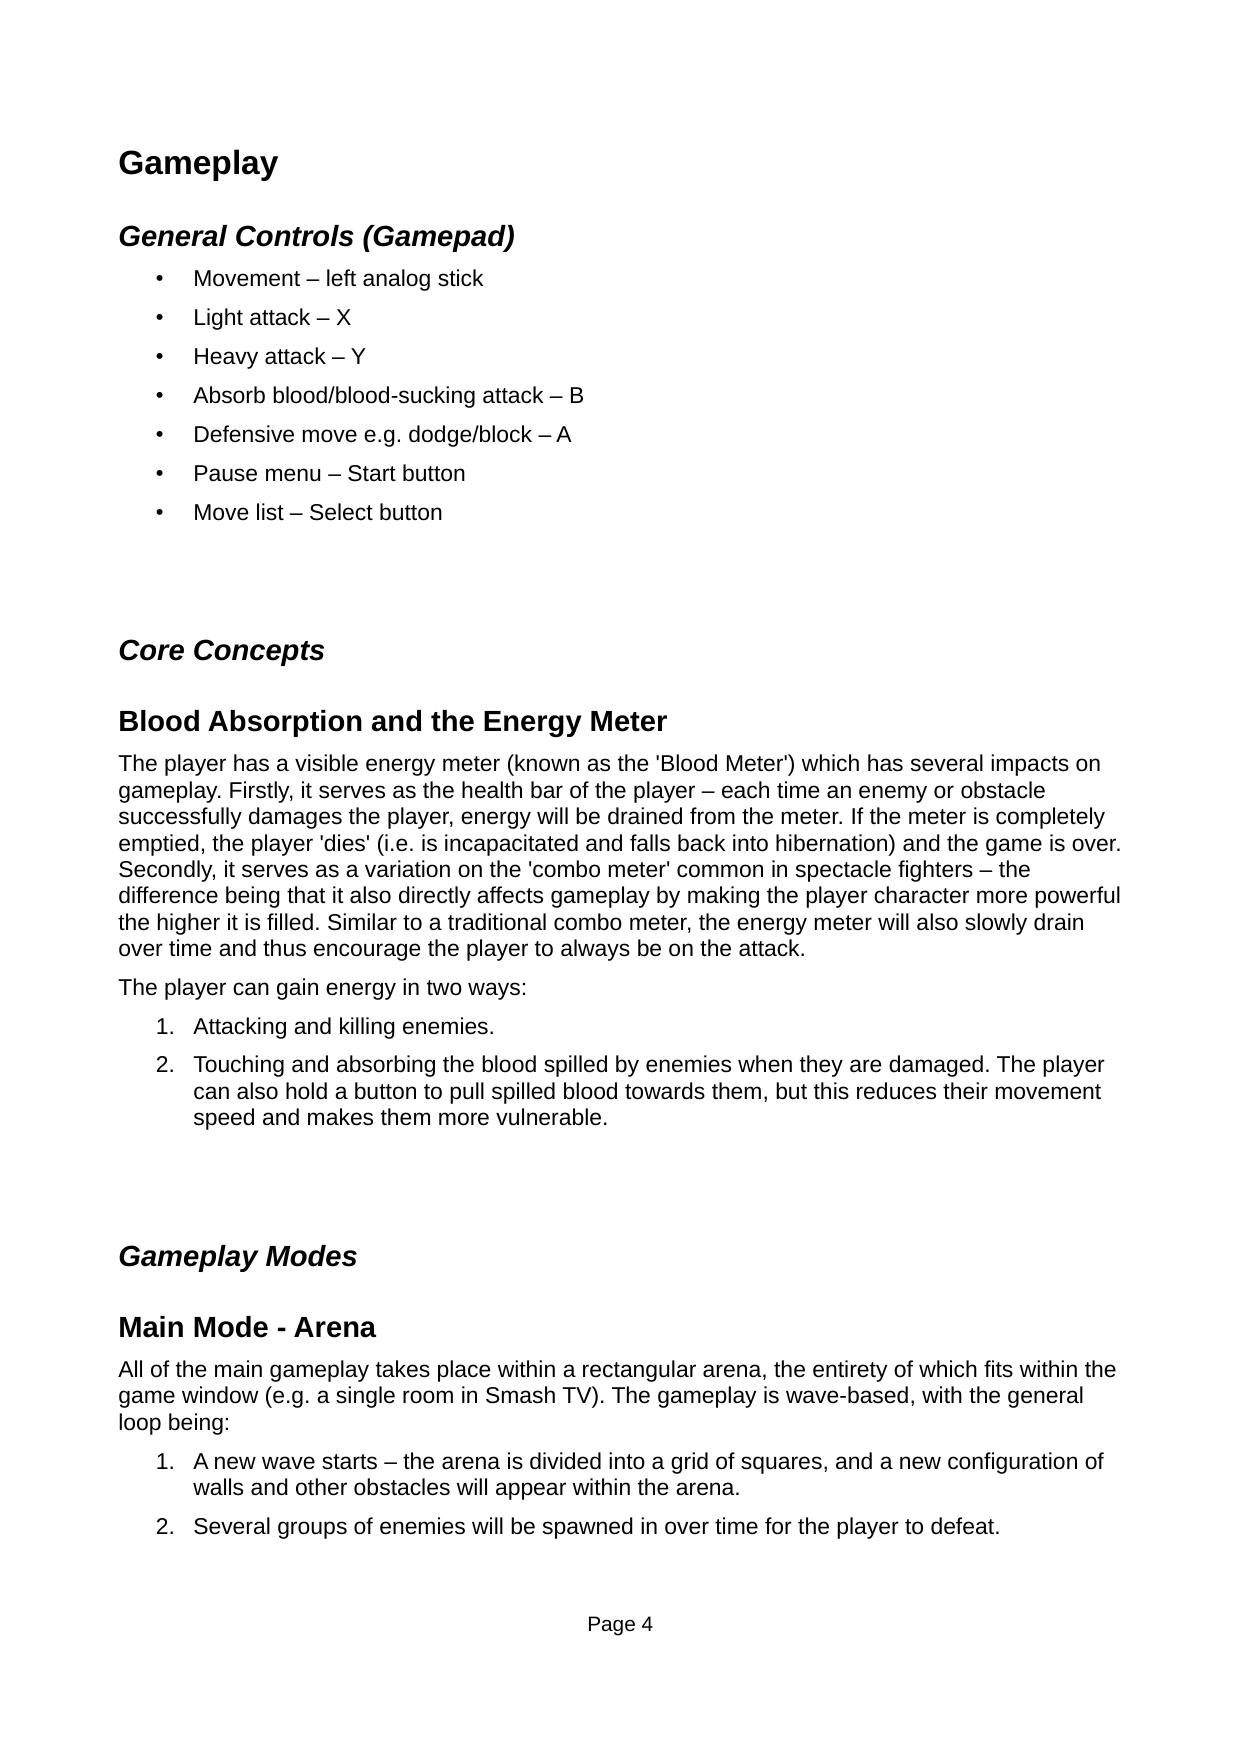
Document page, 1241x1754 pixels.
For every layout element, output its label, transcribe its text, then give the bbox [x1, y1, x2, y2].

subtitle Gameplay [118, 143, 1122, 182]
list Movement – left analog stick [156, 265, 1122, 292]
subtitle Blood Absorption and the Energy Meter [118, 704, 1122, 738]
list Absorb blood/blood-sucking attack – B [156, 382, 1122, 408]
text The player can gain energy in two ways: [118, 974, 1122, 1000]
list A new wave starts – the arena is divided into a grid of squares, and a new configuration of walls and other obstacles will appear within the arena. [156, 1448, 1122, 1500]
subtitle Main Mode - Arena [118, 1310, 1122, 1344]
list Attacking and killing enemies. [156, 1013, 1122, 1039]
list Pause menu – Start button [156, 459, 1122, 486]
list Light attack – X [156, 304, 1122, 331]
list Move list – Select button [156, 498, 1122, 525]
list Defensive move e.g. dodge/block – A [156, 421, 1122, 447]
list Heavy attack – Y [156, 343, 1122, 369]
subtitle Gameplay Modes [118, 1239, 1122, 1273]
list Several groups of enemies will be spawned in over time for the player to defeat. [156, 1513, 1122, 1539]
list Touching and absorbing the blood spilled by enemies when they are damaged. The player can also hold a button to pull spilled blood towards them, but this reduces their movement speed and makes them more vulnerable. [156, 1051, 1122, 1131]
text The player has a visible energy meter (known as the 'Blood Meter') which has several impacts on gameplay. Firstly, it serves as the health bar of the player – each time an enemy or obstacle successfully damages the player, energy will be drained from the meter. If the meter is completely emptied, the player 'dies' (i.e. is incapacitated and falls back into hibernation) and the game is over. Secondly, it serves as a variation on the 'combo meter' common in spectacle fighters – the difference being that it also directly affects gameplay by making the player character more powerful the higher it is filled. Similar to a traditional combo meter, the energy meter will also slowly drain over time and thus encourage the player to always be on the attack. [118, 750, 1122, 961]
text All of the main gameplay takes place within a rectangular arena, the entirety of which fits within the game window (e.g. a single room in Smash TV). The gameplay is wave-based, with the general loop being: [118, 1356, 1122, 1435]
subtitle Core Concepts [118, 633, 1122, 667]
subtitle General Controls (Gamepad) [118, 219, 1122, 253]
